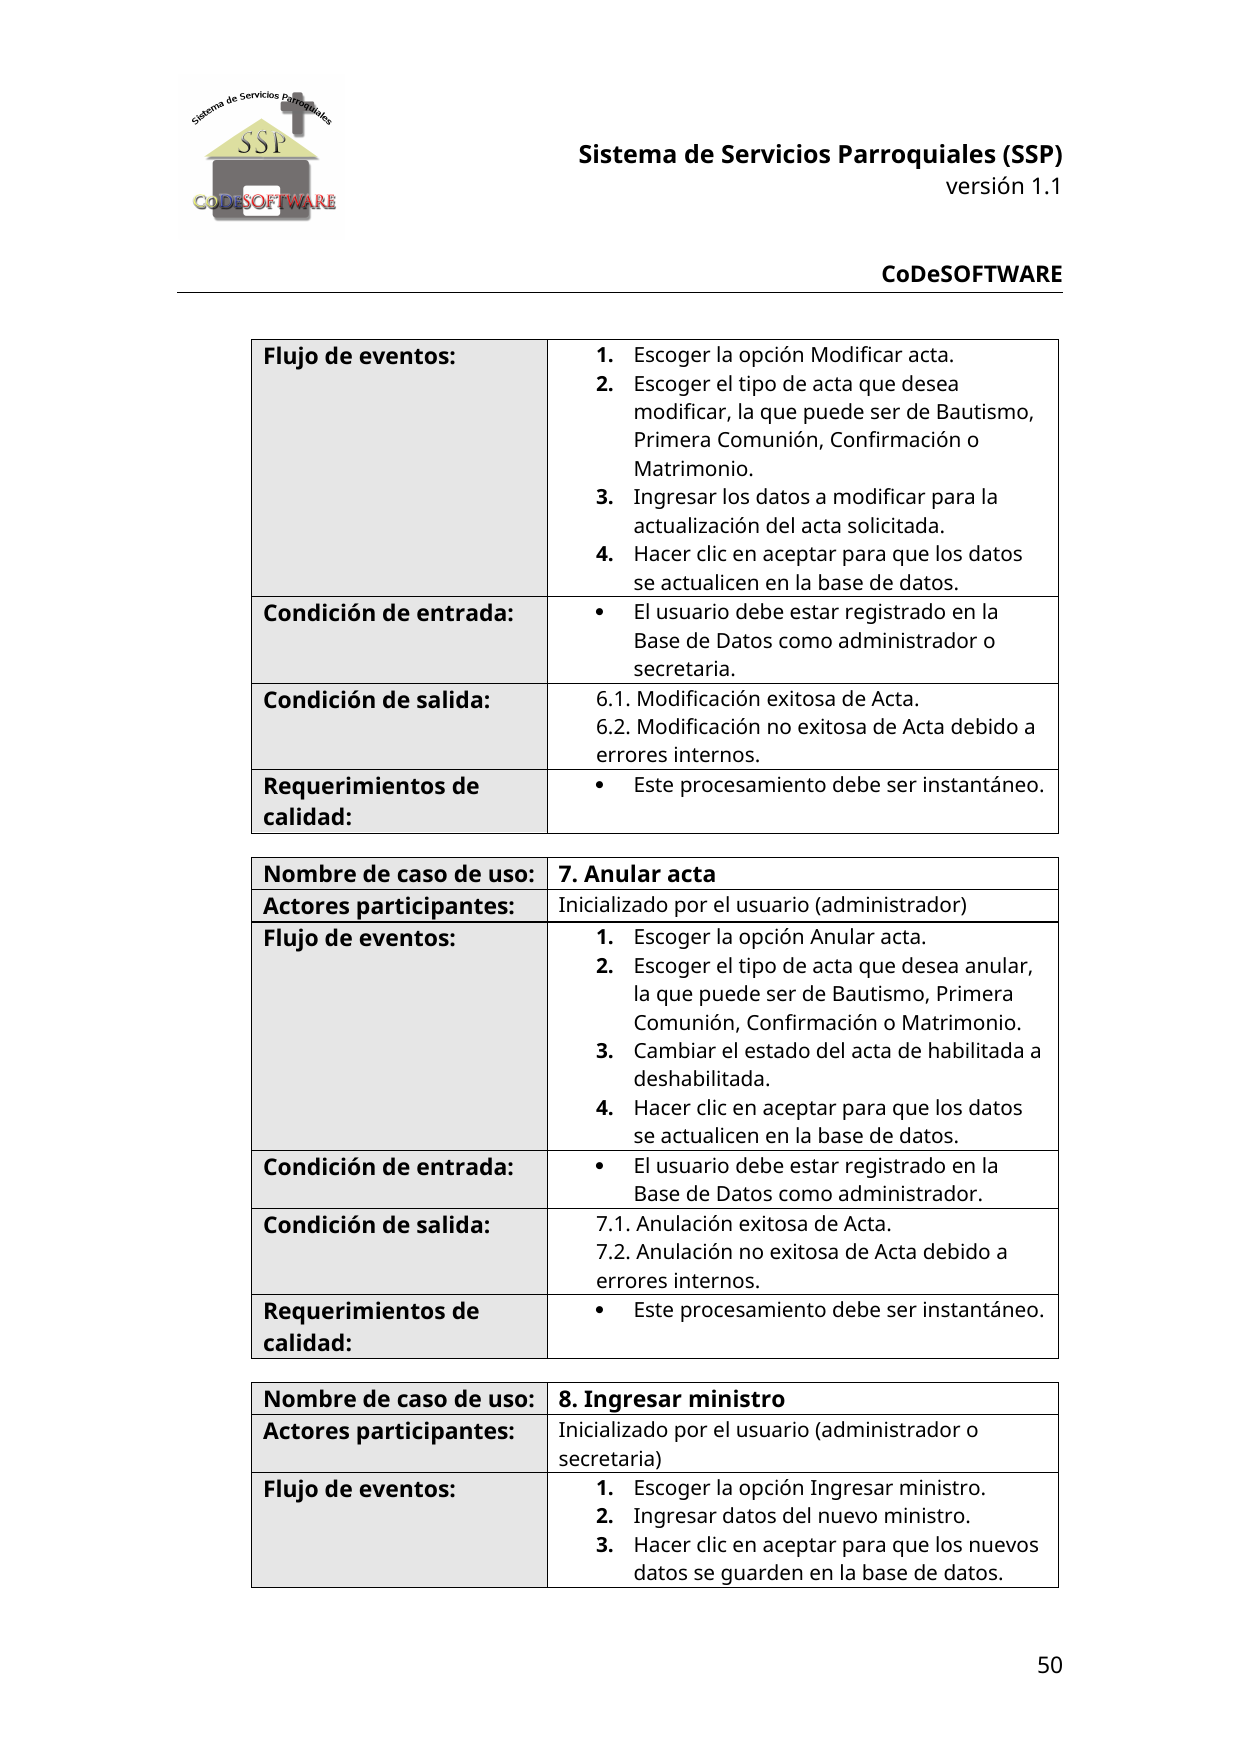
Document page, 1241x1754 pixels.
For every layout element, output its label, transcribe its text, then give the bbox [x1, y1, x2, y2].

table_cell Escoger la opción Ingresar ministro. Ingresar datos del nuevo ministro. Hacer clic en aceptar para que los nuevos datos se guarden en la base de datos. [548, 1473, 1058, 1587]
table_cell El usuario debe estar registrado en la Base de Datos como administrador. [548, 1151, 1058, 1208]
table_cell Flujo de eventos: [252, 1473, 547, 1587]
table_cell Escoger la opción Anular acta. Escoger el tipo de acta que desea anular, la que puede ser de Bautismo, Primera Comunión, Confirmación o Matrimonio. Cambiar el estado del acta de habilitada a deshabilitada. Hacer clic en aceptar para que los datos se actualicen en la base de datos. [548, 923, 1058, 1150]
table_cell El usuario debe estar registrado en la Base de Datos como administrador o secretaria. [548, 597, 1058, 683]
picture [178, 74, 345, 240]
table_cell Este procesamiento debe ser instantáneo. [548, 1295, 1058, 1358]
table_cell Condición de salida: [252, 1209, 547, 1294]
table_cell Condición de entrada: [252, 1151, 547, 1208]
table_cell Actores participantes: [252, 890, 547, 921]
table_header 8. Ingresar ministro [548, 1383, 1058, 1414]
table_header Nombre de caso de uso: [252, 858, 547, 889]
table_cell Escoger la opción Modificar acta. Escoger el tipo de acta que desea modificar, la que puede ser de Bautismo, Primera Comunión, Confirmación o Matrimonio. Ingresar los datos a modificar para la actualización del acta solicitada. Hacer clic en aceptar para que los datos se actualicen en la base de datos. [548, 340, 1058, 596]
table_cell Actores participantes: [252, 1415, 547, 1472]
table_header Nombre de caso de uso: [252, 1383, 547, 1414]
table_cell 6.1. Modificación exitosa de Acta. 6.2. Modificación no exitosa de Acta debido a errores internos. [548, 684, 1058, 769]
table_cell Flujo de eventos: [252, 340, 547, 596]
table_header 7. Anular acta [548, 858, 1058, 889]
table_cell Este procesamiento debe ser instantáneo. [548, 770, 1058, 832]
table_cell Requerimientos de calidad: [252, 770, 547, 832]
table_cell 7.1. Anulación exitosa de Acta. 7.2. Anulación no exitosa de Acta debido a errores internos. [548, 1209, 1058, 1294]
table_cell Inicializado por el usuario (administrador) [548, 890, 1058, 921]
table_cell Requerimientos de calidad: [252, 1295, 547, 1358]
table_cell Condición de entrada: [252, 597, 547, 683]
table_cell Flujo de eventos: [252, 923, 547, 1150]
table_cell Condición de salida: [252, 684, 547, 769]
table_cell Inicializado por el usuario (administrador o secretaria) [548, 1415, 1058, 1472]
